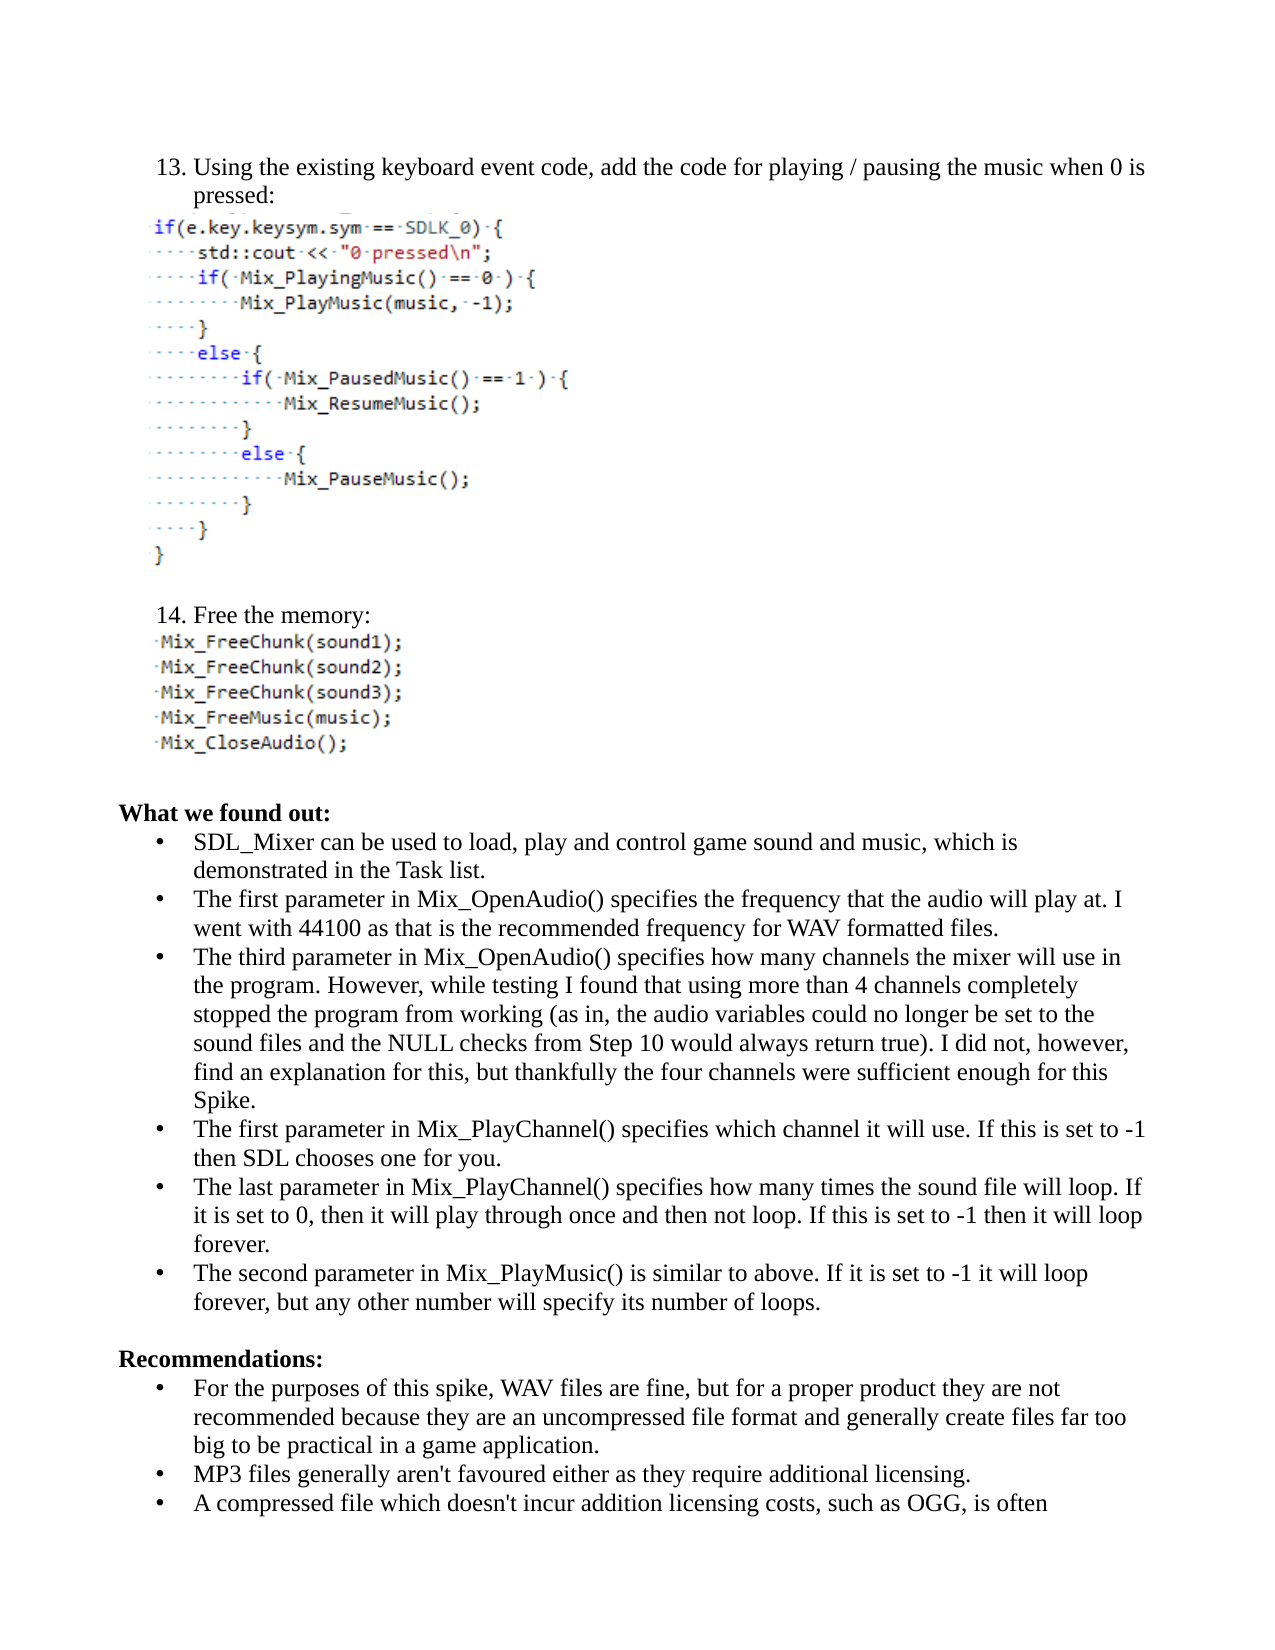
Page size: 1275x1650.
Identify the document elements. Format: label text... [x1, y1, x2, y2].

list The second parameter in Mix_PlayMusic() is similar to above. If it is set to -1 it will loop forever, but any other number will specify its number of loops. [156, 1258, 1157, 1315]
list MP3 files generally aren't favoured either as they require additional licensing. [156, 1459, 1157, 1488]
list The third parameter in Mix_OpenAudio() specifies how many channels the mixer will use in the program. However, while testing I found that using more than 4 channels completely stopped the program from working (as in, the audio variables could no longer be set to the sound files and the NULL checks from Step 10 would always return true). I did not, however, find an explanation for this, but thankfully the four channels were sufficient enough for this Spike. [156, 942, 1157, 1114]
list For the purposes of this spike, WAV files are fine, but for a proper product they are not recommended because they are an uncompressed file format and generally create files far too big to be practical in a game application. [156, 1373, 1157, 1459]
list Free the memory: [156, 600, 1157, 628]
list A compressed file which doesn't incur addition licensing costs, such as OGG, is often [156, 1488, 1157, 1517]
picture [154, 631, 414, 765]
list SDL_Mixer can be used to load, play and control game sound and music, which is demonstrated in the Task list. [156, 827, 1157, 884]
list The first parameter in Mix_PlayChannel() specifies which channel it will use. If this is set to -1 then SDL chooses one for you. [156, 1114, 1157, 1172]
list The first parameter in Mix_OpenAudio() specifies the frequency that the audio will play at. I went with 44100 as that is the recommended frequency for WAV formatted files. [156, 884, 1157, 942]
list Recommendations: [118, 1344, 1157, 1373]
picture [149, 213, 579, 567]
list The last parameter in Mix_PlayChannel() specifies how many times the sound file will loop. If it is set to 0, then it will play through once and then not loop. If this is set to -1 then it will loop forever. [156, 1172, 1157, 1258]
list Using the existing keyboard event code, add the code for playing / pausing the music when 0 is pressed: [156, 152, 1157, 209]
text What we found out: [118, 798, 1157, 827]
